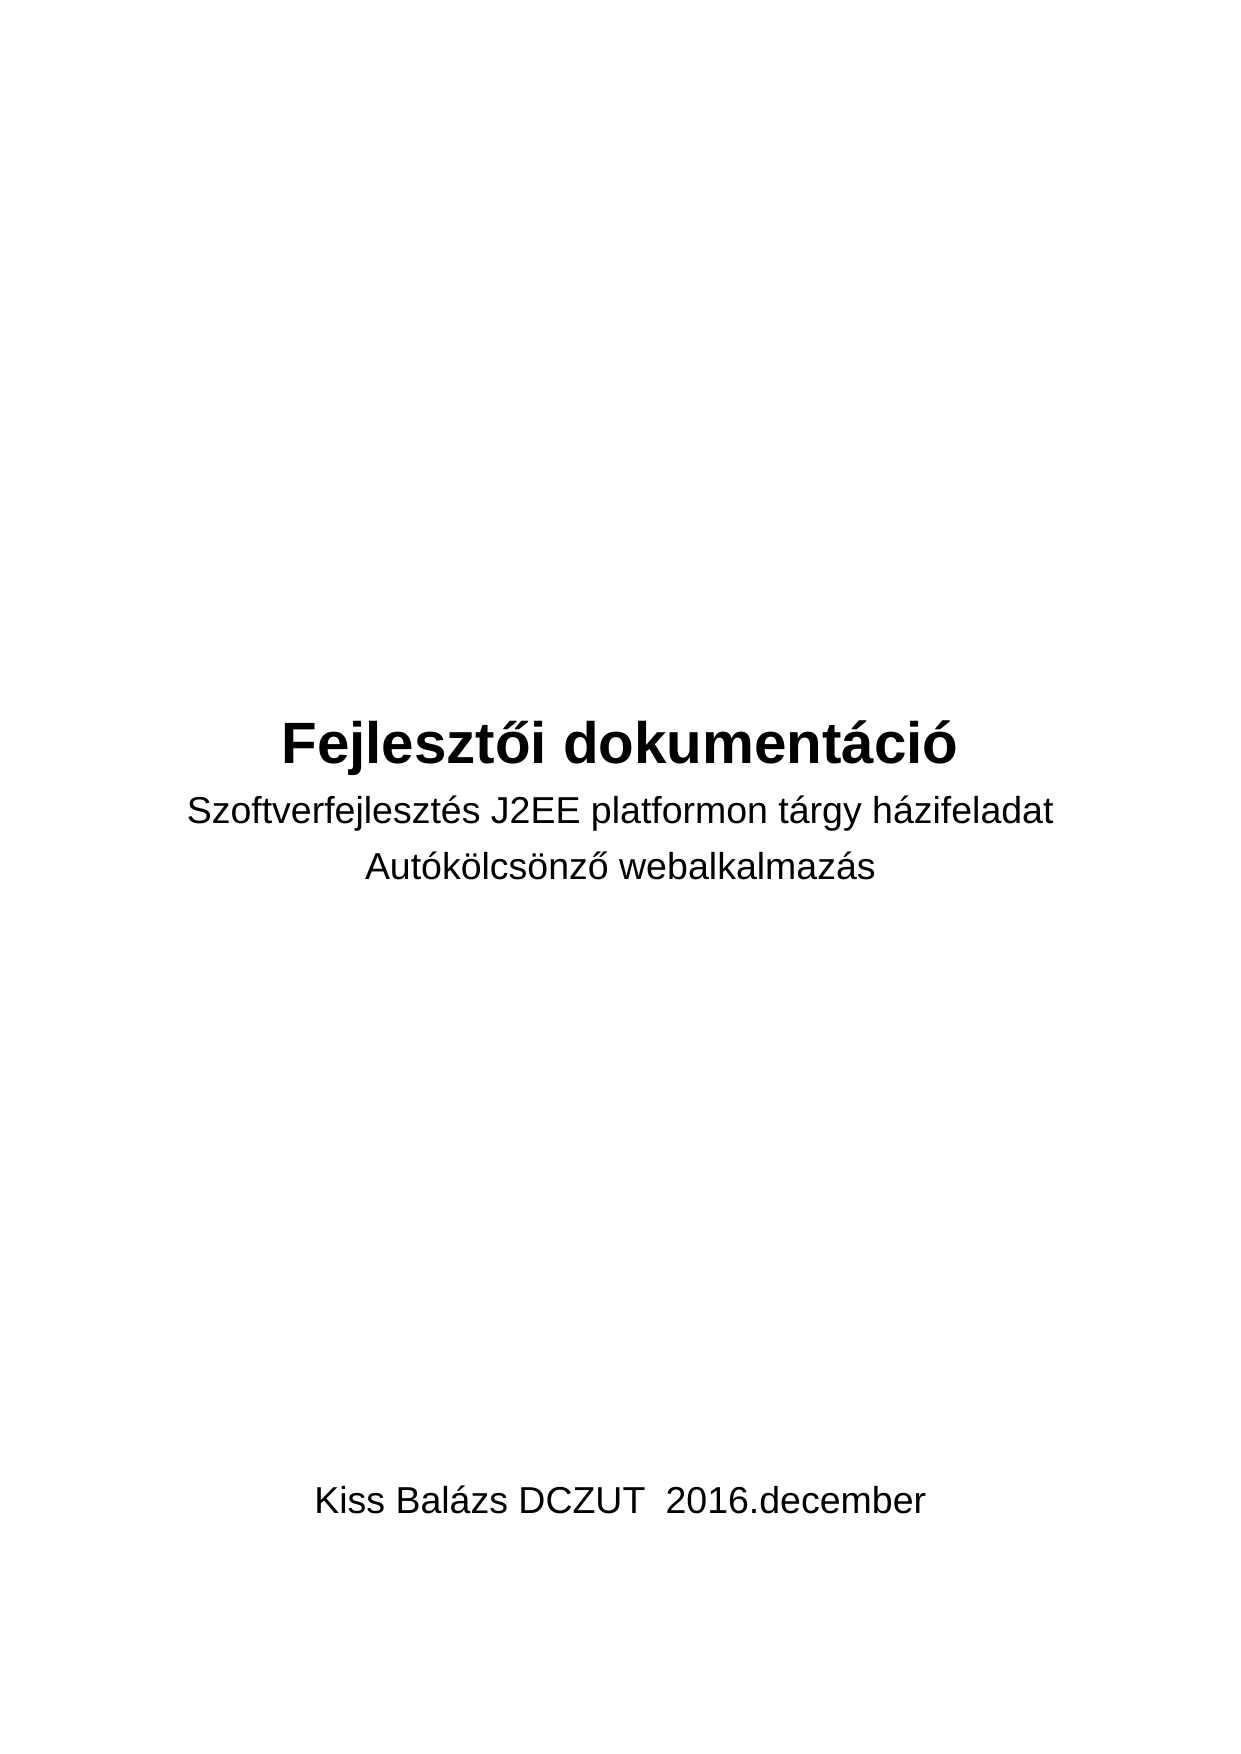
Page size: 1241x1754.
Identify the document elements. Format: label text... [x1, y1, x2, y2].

title Fejlesztői dokumentáció [118, 709, 1122, 776]
subtitle Autókölcsönző webalkalmazás [118, 844, 1122, 887]
subtitle Szoftverfejlesztés J2EE platformon tárgy házifeladat [118, 788, 1122, 831]
subtitle Kiss Balázs DCZUT 2016.december [118, 1478, 1122, 1521]
